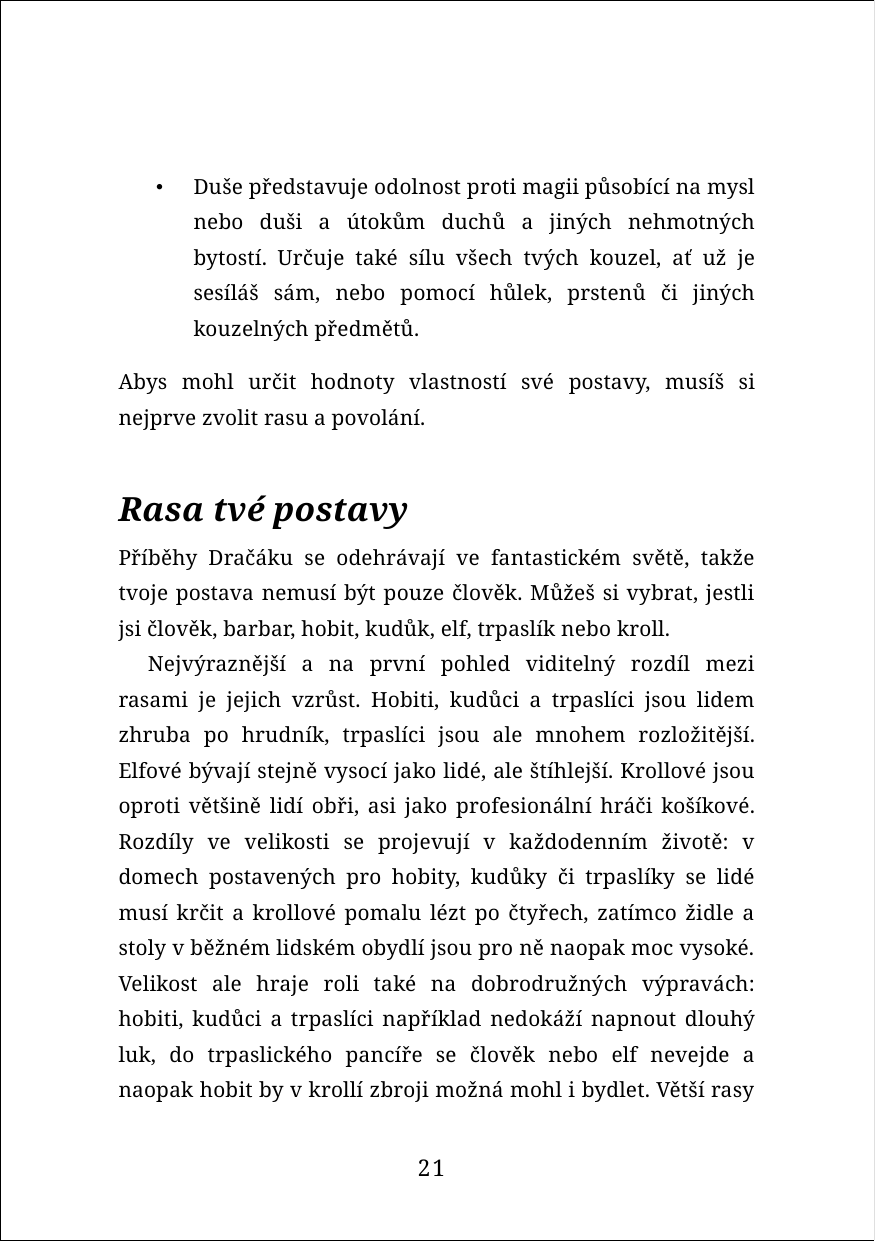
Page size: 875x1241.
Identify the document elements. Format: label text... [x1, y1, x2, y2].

text Příběhy Dračáku se odehrávají ve fantastickém světě, takže tvoje postava nemusí být pouze člověk. Můžeš si vybrat, jestli jsi člověk, barbar, hobit, kudůk, elf, trpaslík nebo kroll. Nejvýraznější a na první pohled viditelný rozdíl mezi rasami je jejich vzrůst. Hobiti, kudůci a trpaslíci jsou lidem zhruba po hrudník, trpaslíci jsou ale mnohem rozložitější. Elfové bývají stejně vysocí jako lidé, ale štíhlejší. Krollové jsou oproti většině lidí obři, asi jako profesionální hráči košíkové. Rozdíly ve velikosti se projevují v každodenním životě: v domech postavených pro hobity, kudůky či trpaslíky se lidé musí krčit a krollové pomalu lézt po čtyřech, zatímco židle a stoly v běžném lidském obydlí jsou pro ně naopak moc vysoké. Velikost ale hraje roli také na dobrodružných výpravách: hobiti, kudůci a trpaslíci například nedokáží napnout dlouhý luk, do trpaslického pancíře se člověk nebo elf nevejde a naopak hobit by v krollí zbroji možná mohl i bydlet. Větší rasy [118, 543, 756, 1104]
text Abys mohl určit hodnoty vlastností své postavy, musíš si nejprve zvolit rasu a povolání. [118, 367, 756, 431]
subtitle Rasa tvé postavy [118, 485, 756, 531]
list Duše představuje odolnost proti magii působící na mysl nebo duši a útokům duchů a jiných nehmotných bytostí. Určuje také sílu všech tvých kouzel, ať už je sesíláš sám, nebo pomocí hůlek, prstenů či jiných kouzelných předmětů. [156, 172, 756, 342]
